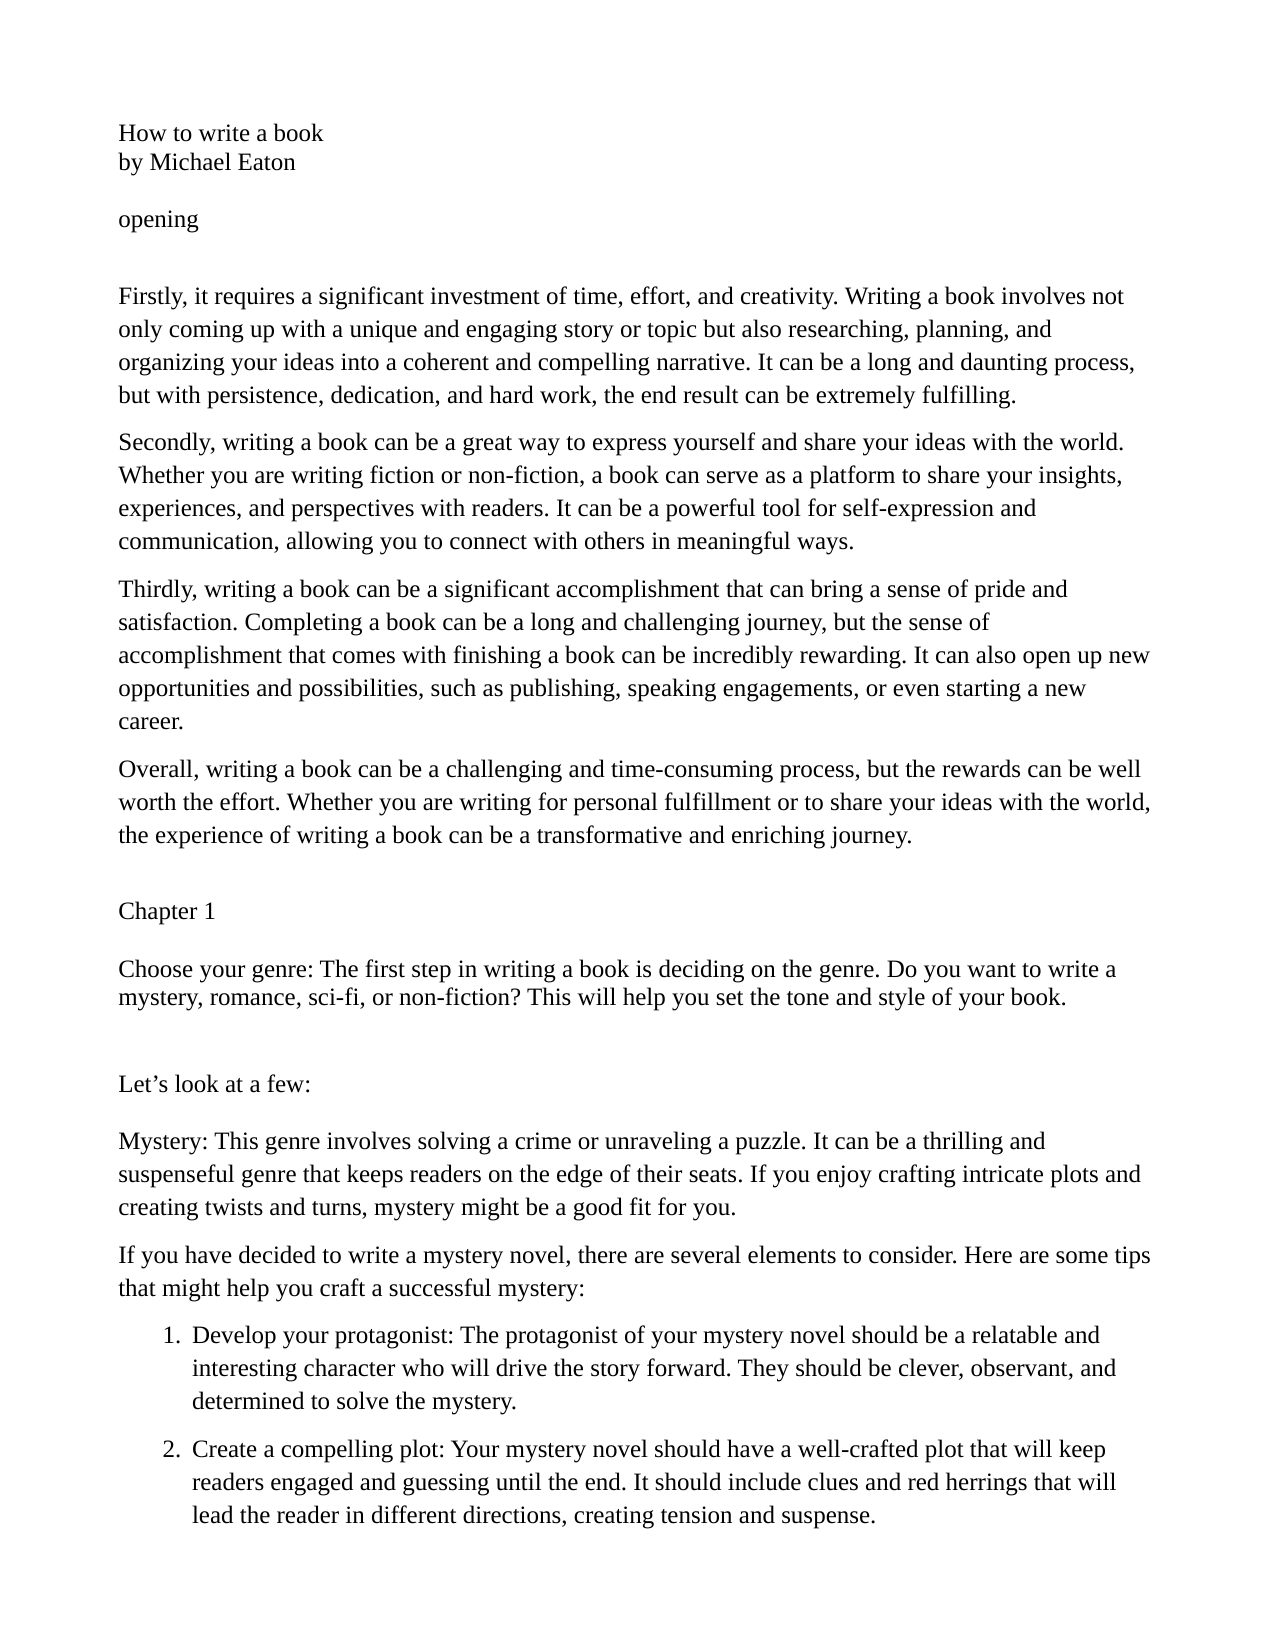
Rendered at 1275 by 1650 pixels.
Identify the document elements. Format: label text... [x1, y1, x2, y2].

text Mystery: This genre involves solving a crime or unraveling a puzzle. It can be a thrilling and suspenseful genre that keeps readers on the edge of their seats. If you enjoy crafting intricate plots and creating twists and turns, mystery might be a good fit for you. [118, 1126, 1157, 1221]
text Let’s look at a few: [118, 1069, 1157, 1097]
text If you have decided to write a mystery novel, there are several elements to consider. Here are some tips that might help you craft a successful mystery: [118, 1240, 1157, 1302]
text Overall, writing a book can be a challenging and time-consuming process, but the rewards can be well worth the effort. Whether you are writing for personal fulfillment or to share your ideas with the world, the experience of writing a book can be a transformative and enriching journey. [118, 754, 1157, 848]
text opening [118, 204, 1157, 233]
text Choose your genre: The first step in writing a book is deciding on the genre. Do you want to write a mystery, romance, sci-fi, or non-fiction? This will help you set the tone and style of your book. [118, 954, 1157, 1011]
text by Michael Eaton [118, 147, 1157, 176]
text Chapter 1 [118, 896, 1157, 925]
text Firstly, it requires a significant investment of time, effort, and creativity. Writing a book involves not only coming up with a unique and engaging story or topic but also researching, planning, and organizing your ideas into a coherent and compelling narrative. It can be a long and daunting process, but with persistence, dedication, and hard work, the end result can be extremely fulfilling. [118, 281, 1157, 408]
list Create a compelling plot: Your mystery novel should have a well-crafted plot that will keep readers engaged and guessing until the end. It should include clues and red herrings that will lead the reader in different directions, creating tension and suspense. [162, 1434, 1157, 1529]
list Develop your protagonist: The protagonist of your mystery novel should be a relatable and interesting character who will drive the story forward. They should be clever, observant, and determined to solve the mystery. [162, 1320, 1157, 1415]
text How to write a book [118, 118, 1157, 147]
text Secondly, writing a book can be a great way to express yourself and share your ideas with the world. Whether you are writing fiction or non-fiction, a book can serve as a platform to share your insights, experiences, and perspectives with readers. It can be a powerful tool for self-expression and communication, allowing you to connect with others in meaningful ways. [118, 427, 1157, 555]
text Thirdly, writing a book can be a significant accomplishment that can bring a sense of pride and satisfaction. Completing a book can be a long and challenging journey, but the sense of accomplishment that comes with finishing a book can be incredibly rewarding. It can also open up new opportunities and possibilities, such as publishing, speaking engagements, or even starting a new career. [118, 574, 1157, 735]
